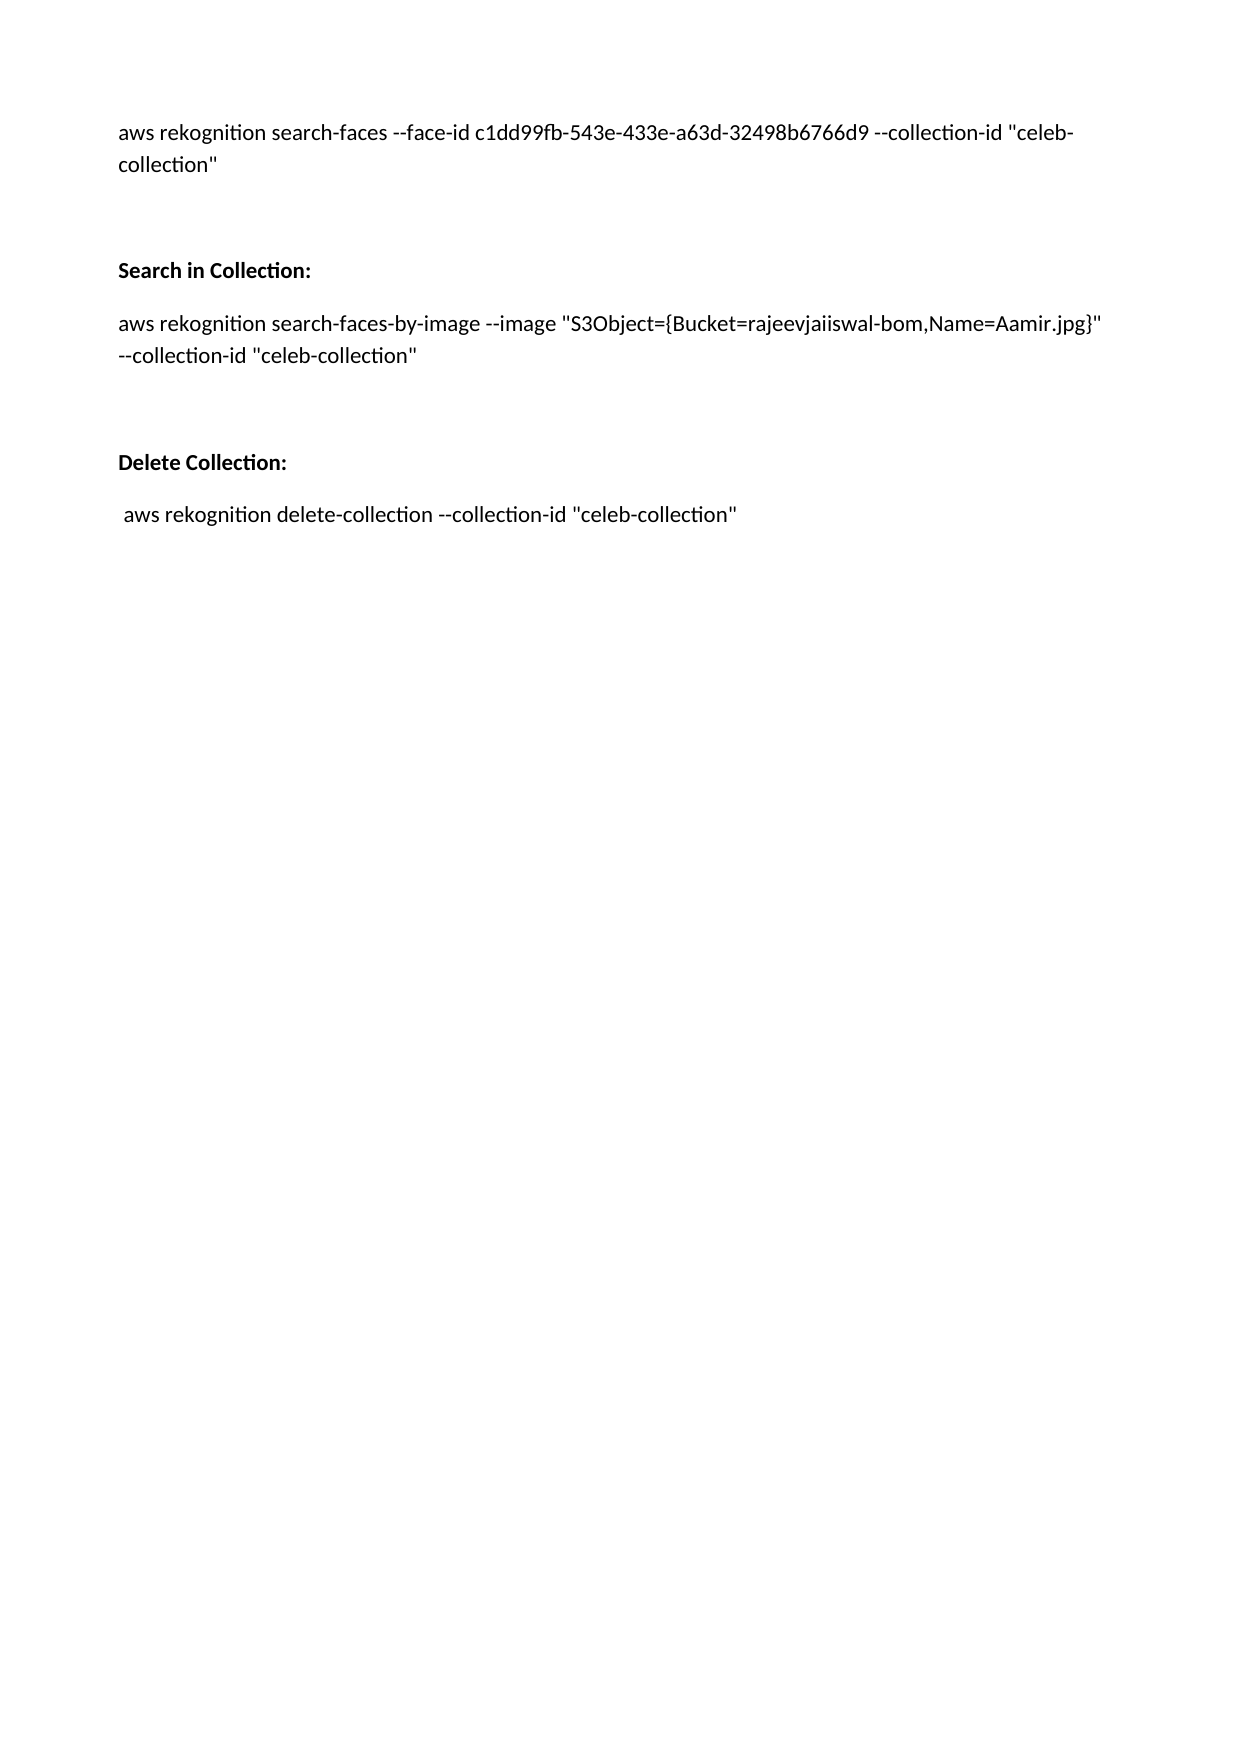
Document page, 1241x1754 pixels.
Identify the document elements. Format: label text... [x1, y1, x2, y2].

text aws rekognition search-faces --face-id c1dd99fb-543e-433e-a63d-32498b6766d9 --collection-id "celeb-collection" [118, 118, 1122, 178]
text Search in Collection: [118, 256, 1122, 284]
text Delete Collection: [118, 448, 1122, 476]
text aws rekognition search-faces-by-image --image "S3Object={Bucket=rajeevjaiiswal-bom,Name=Aamir.jpg}" --collection-id "celeb-collection" [118, 309, 1122, 369]
text aws rekognition delete-collection --collection-id "celeb-collection" [118, 501, 1122, 529]
